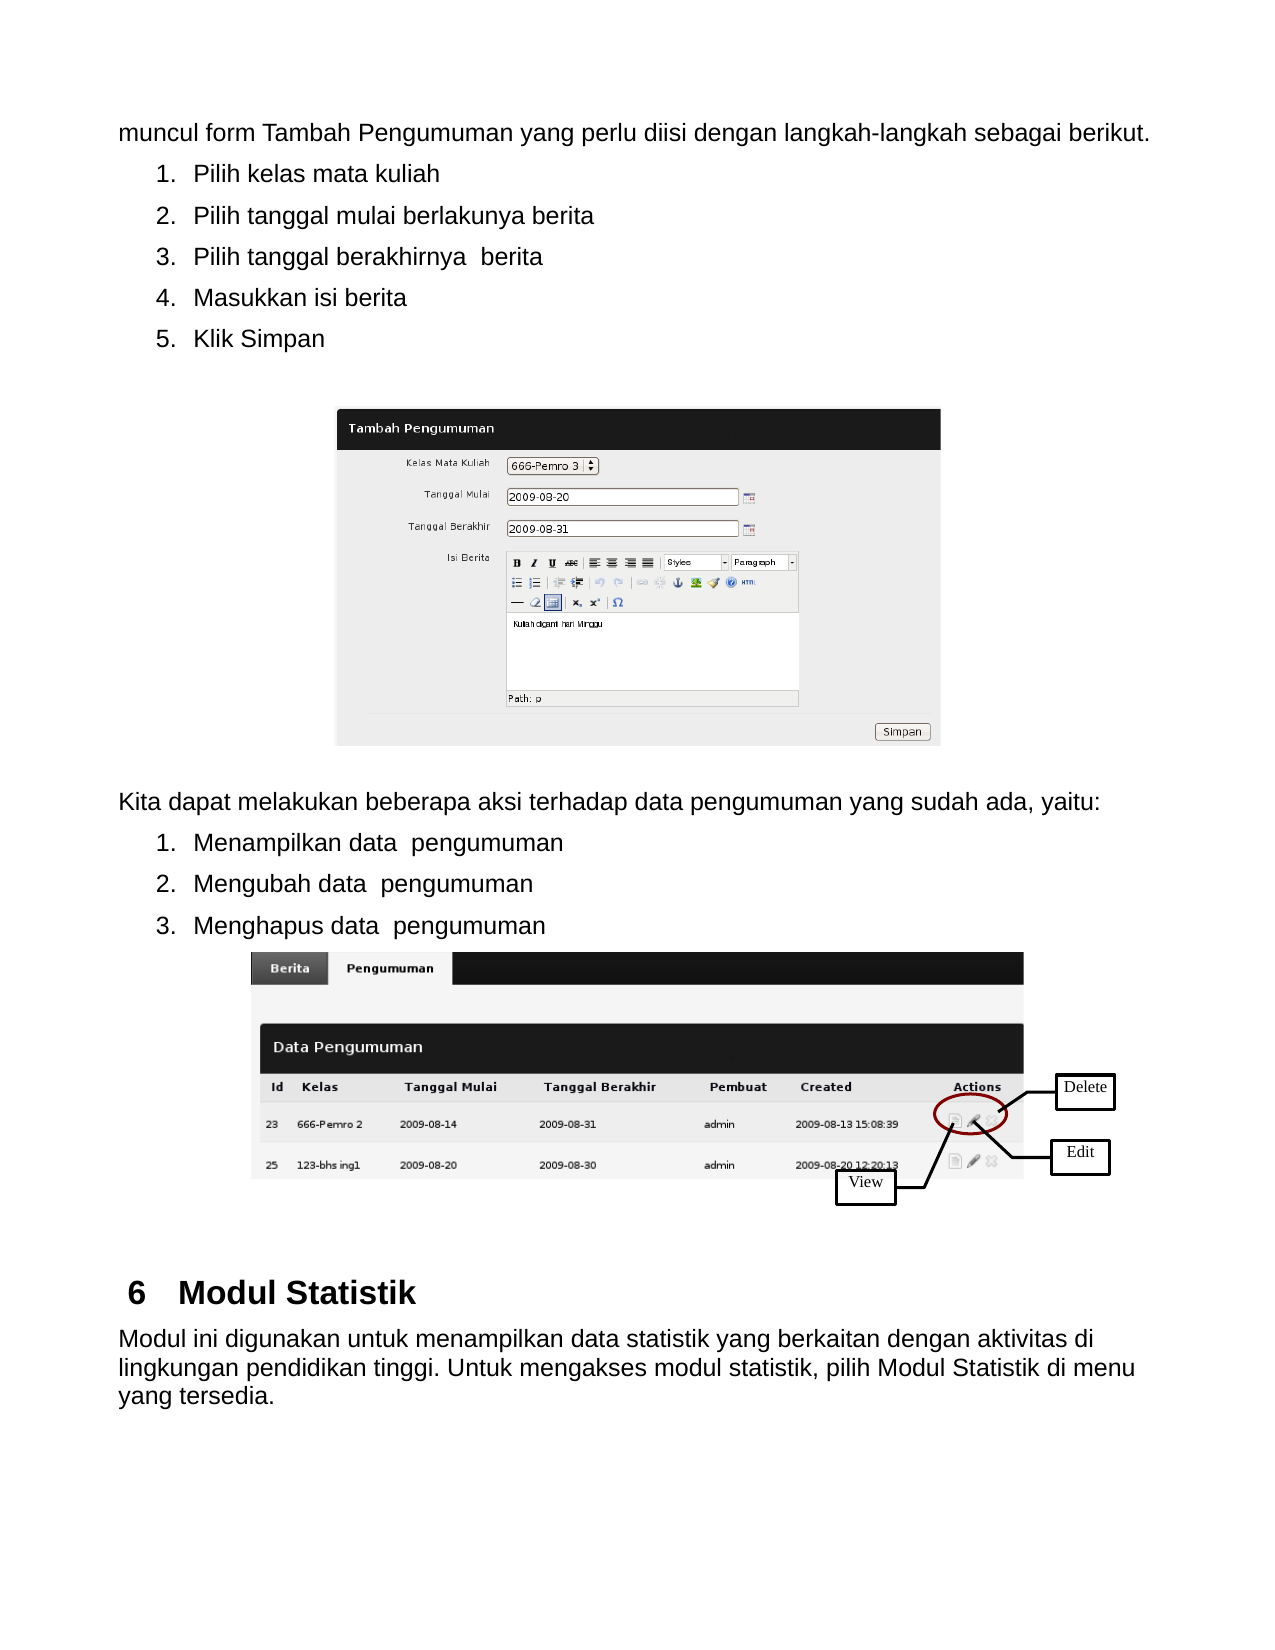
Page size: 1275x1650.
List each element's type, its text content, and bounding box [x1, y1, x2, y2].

list Pilih kelas mata kuliah [156, 159, 1157, 188]
list Pilih tanggal berakhirnya berita [156, 242, 1157, 271]
picture [251, 952, 1024, 1179]
picture [334, 406, 941, 746]
text Modul ini digunakan untuk menampilkan data statistik yang berkaitan dengan aktivitas di lingkungan pendidikan tinggi. Untuk mengakses modul statistik, pilih Modul Statistik di menu yang tersedia. [118, 1324, 1157, 1410]
picture [990, 1097, 1024, 1155]
picture [838, 1172, 894, 1179]
list Menghapus data pengumuman [156, 911, 1157, 939]
list Menampilkan data pengumuman [156, 828, 1157, 857]
picture [937, 1096, 1004, 1132]
picture [931, 1133, 1024, 1179]
list Pilih tanggal mulai berlakunya berita [156, 201, 1157, 229]
text muncul form Tambah Pengumuman yang perlu diisi dengan langkah-langkah sebagai berikut. [118, 118, 1157, 147]
subtitle Modul Statistik [118, 1273, 1157, 1311]
text Kita dapat melakukan beberapa aksi terhadap data pengumuman yang sudah ada, yaitu: [118, 787, 1157, 816]
list Klik Simpan [156, 324, 1157, 353]
list Masukkan isi berita [156, 283, 1157, 312]
list Mengubah data pengumuman [156, 869, 1157, 898]
